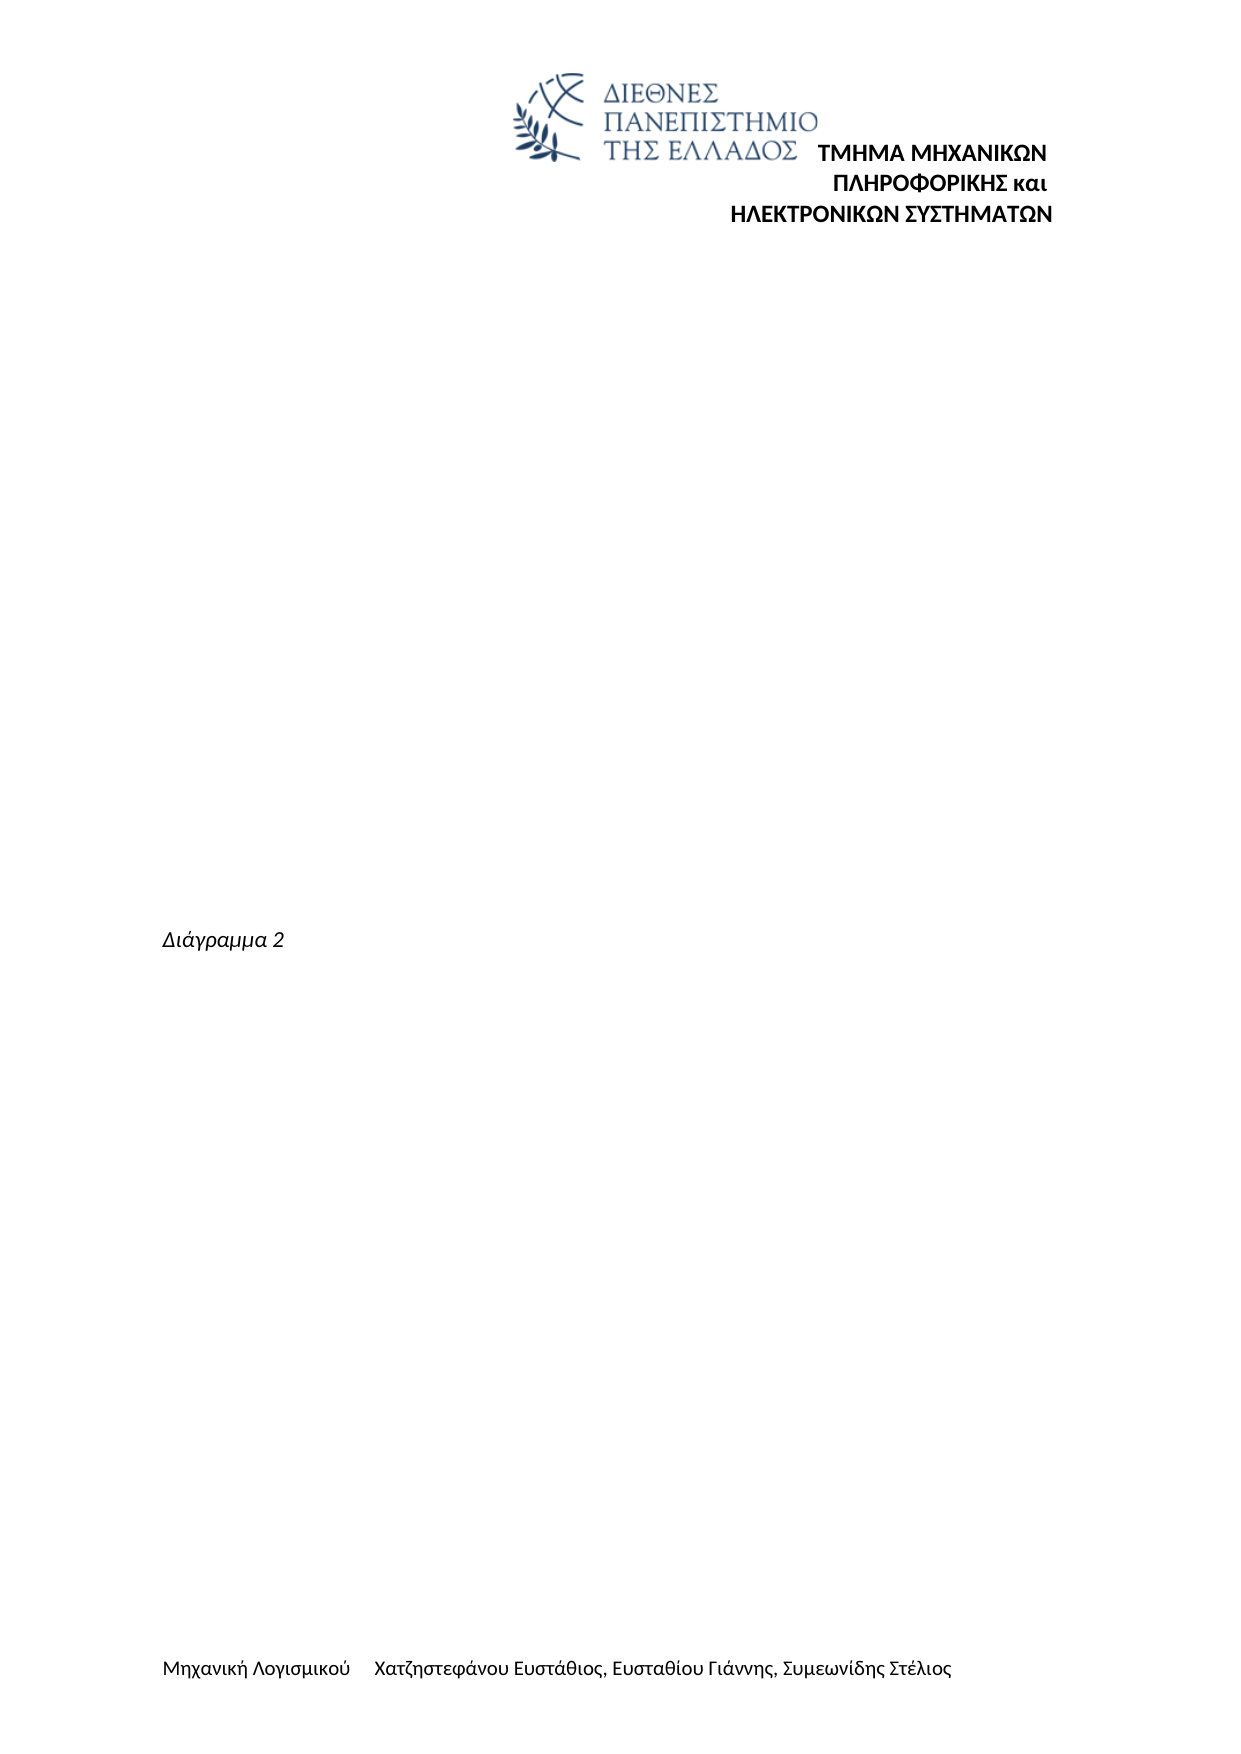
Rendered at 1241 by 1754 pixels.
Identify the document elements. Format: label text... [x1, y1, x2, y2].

text Διάγραμμα 2 [162, 925, 1093, 953]
picture [512, 73, 818, 162]
